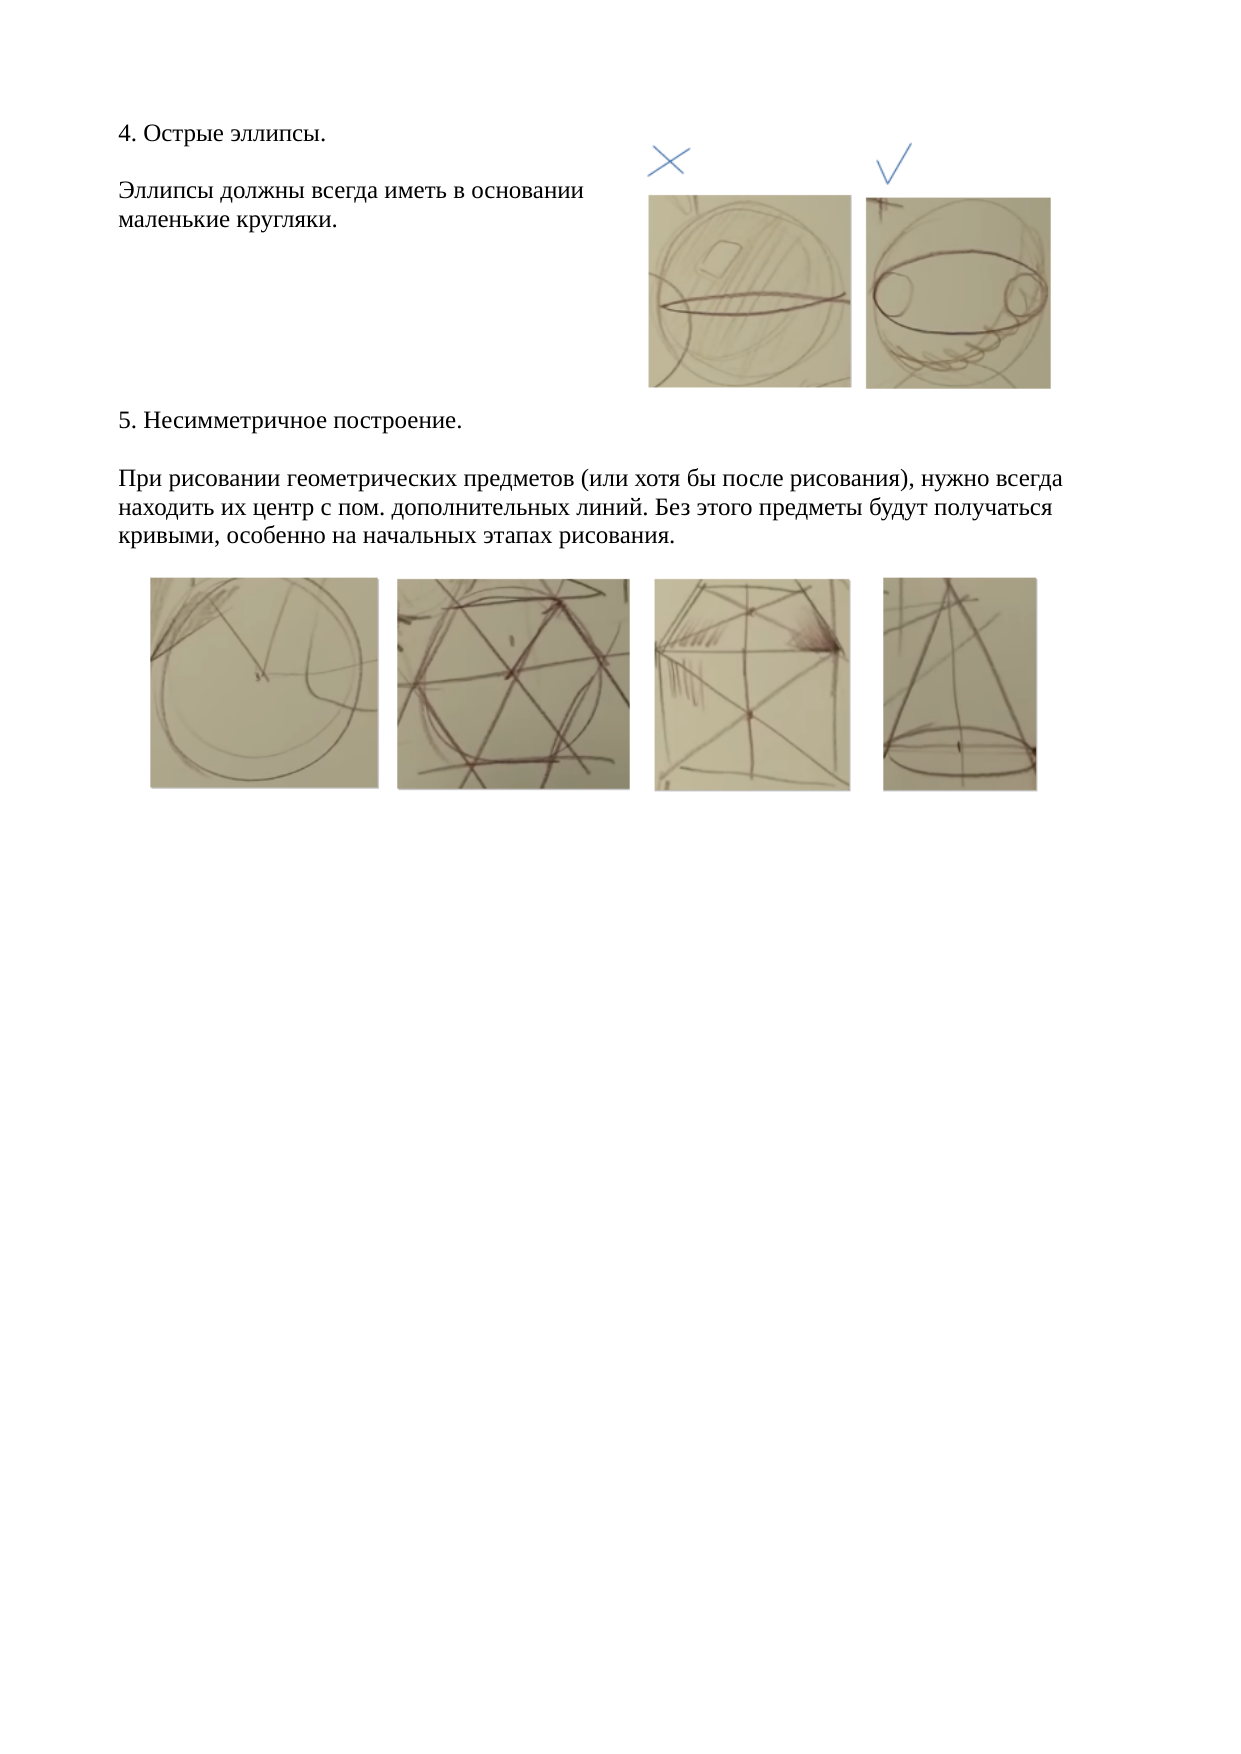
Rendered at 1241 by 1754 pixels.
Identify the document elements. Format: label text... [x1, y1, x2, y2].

picture [140, 570, 1048, 802]
picture [633, 135, 1063, 402]
text [1063, 176, 1122, 204]
text [1063, 204, 1122, 233]
text маленькие кругляки. [118, 204, 633, 233]
text При рисовании геометрических предметов (или хотя бы после рисования), нужно всегда находить их центр с пом. дополнительных линий. Без этого предметы будут получаться кривыми, особенно на начальных этапах рисования. [118, 463, 1122, 549]
text 5. Несимметричное построение. [118, 406, 1122, 434]
text Эллипсы должны всегда иметь в основании [118, 176, 633, 204]
text 4. Острые эллипсы. [118, 118, 1122, 147]
